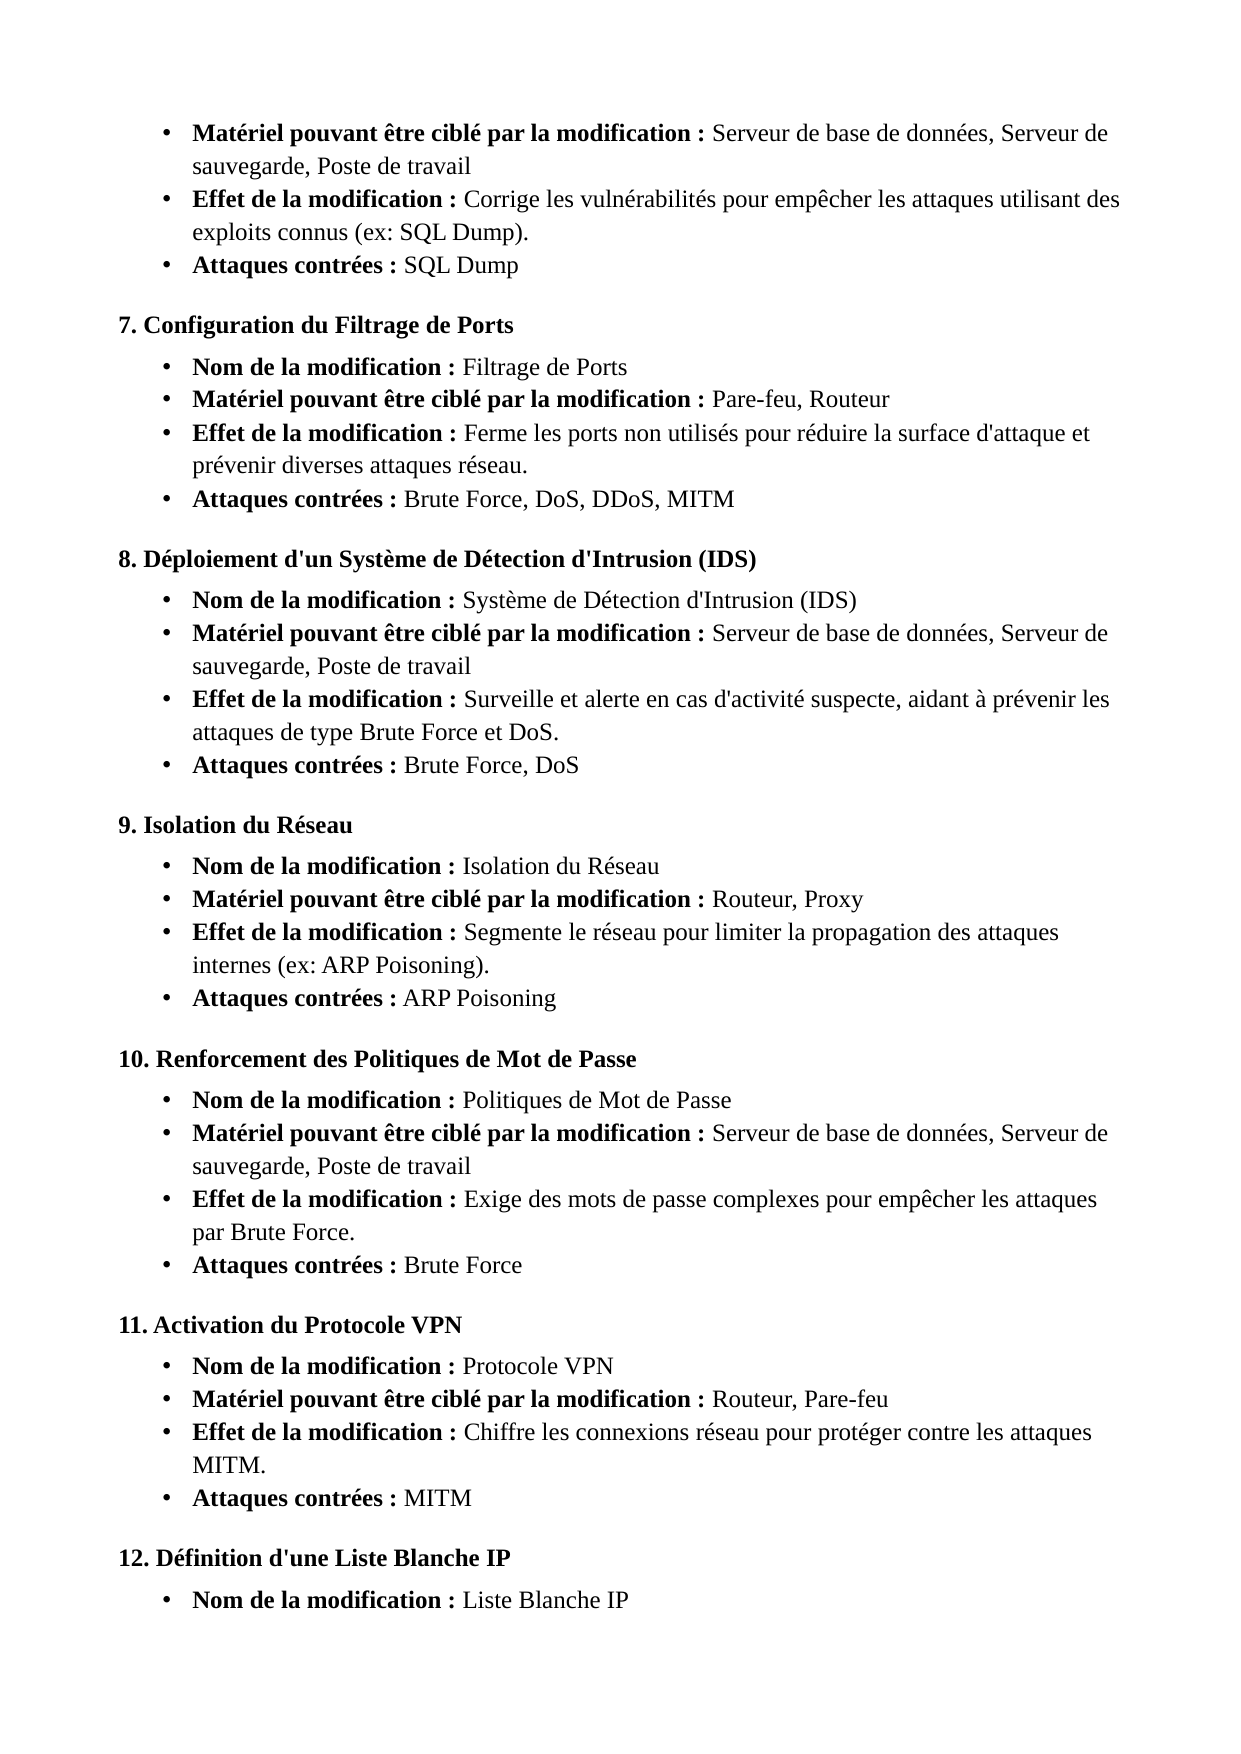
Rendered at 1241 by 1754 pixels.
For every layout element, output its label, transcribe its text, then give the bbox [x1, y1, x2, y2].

list Attaques contrées : Brute Force, DoS, DDoS, MITM [162, 484, 1122, 512]
list Effet de la modification : Segmente le réseau pour limiter la propagation des attaques internes (ex: ARP Poisoning). [162, 917, 1122, 979]
list Attaques contrées : ARP Poisoning [162, 983, 1122, 1012]
list Attaques contrées : Brute Force [162, 1250, 1122, 1279]
subtitle 8. Déploiement d'un Système de Détection d'Intrusion (IDS) [118, 544, 1122, 572]
list Attaques contrées : Brute Force, DoS [162, 750, 1122, 779]
list Nom de la modification : Filtrage de Ports [162, 352, 1122, 380]
list Matériel pouvant être ciblé par la modification : Routeur, Proxy [162, 884, 1122, 913]
list Matériel pouvant être ciblé par la modification : Serveur de base de données, Serveur de sauvegarde, Poste de travail [162, 118, 1122, 180]
list Matériel pouvant être ciblé par la modification : Routeur, Pare-feu [162, 1384, 1122, 1413]
subtitle 12. Définition d'une Liste Blanche IP [118, 1543, 1122, 1572]
list Effet de la modification : Exige des mots de passe complexes pour empêcher les attaques par Brute Force. [162, 1184, 1122, 1246]
subtitle 10. Renforcement des Politiques de Mot de Passe [118, 1044, 1122, 1072]
list Nom de la modification : Politiques de Mot de Passe [162, 1085, 1122, 1114]
list Effet de la modification : Chiffre les connexions réseau pour protéger contre les attaques MITM. [162, 1417, 1122, 1479]
list Nom de la modification : Isolation du Réseau [162, 851, 1122, 880]
list Nom de la modification : Système de Détection d'Intrusion (IDS) [162, 585, 1122, 614]
list Attaques contrées : MITM [162, 1483, 1122, 1512]
list Matériel pouvant être ciblé par la modification : Serveur de base de données, Serveur de sauvegarde, Poste de travail [162, 1118, 1122, 1180]
list Matériel pouvant être ciblé par la modification : Pare-feu, Routeur [162, 384, 1122, 413]
list Nom de la modification : Liste Blanche IP [162, 1585, 1122, 1613]
subtitle 9. Isolation du Réseau [118, 810, 1122, 839]
list Effet de la modification : Corrige les vulnérabilités pour empêcher les attaques utilisant des exploits connus (ex: SQL Dump). [162, 184, 1122, 246]
list Nom de la modification : Protocole VPN [162, 1351, 1122, 1380]
subtitle 11. Activation du Protocole VPN [118, 1310, 1122, 1339]
list Matériel pouvant être ciblé par la modification : Serveur de base de données, Serveur de sauvegarde, Poste de travail [162, 618, 1122, 680]
list Effet de la modification : Ferme les ports non utilisés pour réduire la surface d'attaque et prévenir diverses attaques réseau. [162, 418, 1122, 479]
list Effet de la modification : Surveille et alerte en cas d'activité suspecte, aidant à prévenir les attaques de type Brute Force et DoS. [162, 684, 1122, 746]
list Attaques contrées : SQL Dump [162, 250, 1122, 279]
subtitle 7. Configuration du Filtrage de Ports [118, 310, 1122, 339]
